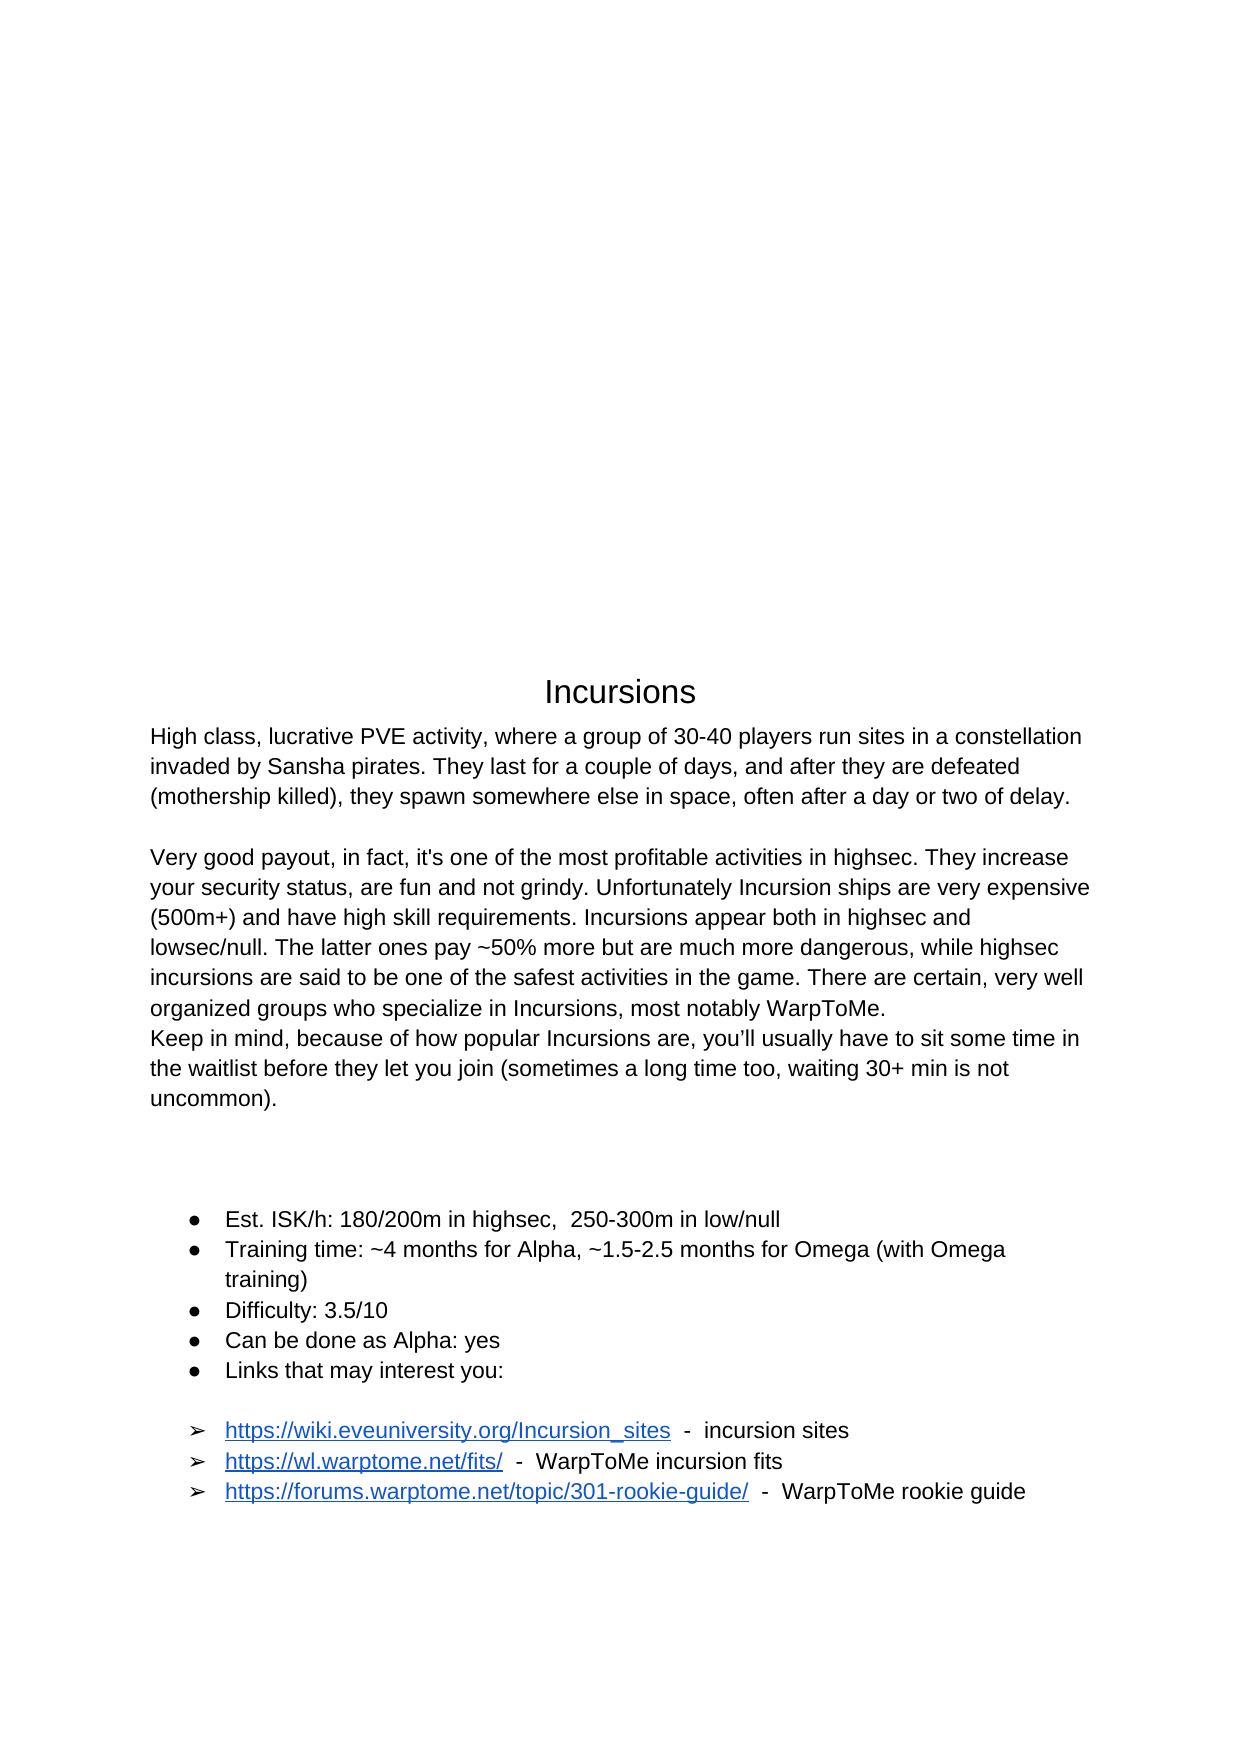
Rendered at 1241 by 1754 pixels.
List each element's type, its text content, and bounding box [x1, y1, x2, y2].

text Keep in mind, because of how popular Incursions are, you’ll usually have to sit some time in the waitlist before they let you join (sometimes a long time too, waiting 30+ min is not uncommon). [150, 1025, 1090, 1111]
list Difficulty: 3.5/10 [187, 1297, 1090, 1323]
list https://wiki.eveuniversity.org/Incursion_sites - incursion sites [187, 1417, 1090, 1444]
text High class, lucrative PVE activity, where a group of 30-40 players run sites in a constellation invaded by Sansha pirates. They last for a couple of days, and after they are defeated (mothership killed), they spawn somewhere else in space, often after a day or two of delay. [150, 723, 1090, 809]
text Very good payout, in fact, it's one of the most profitable activities in highsec. They increase your security status, are fun and not grindy. Unfortunately Incursion ships are very expensive (500m+) and have high skill requirements. Incursions appear both in highsec and lowsec/null. The latter ones pay ~50% more but are much more dangerous, while highsec incursions are said to be one of the safest activities in the game. There are certain, very well organized groups who specialize in Incursions, most notably WarpToMe. [150, 843, 1090, 1021]
list https://forums.warptome.net/topic/301-rookie-guide/ - WarpToMe rookie guide [187, 1478, 1090, 1504]
list Links that may interest you: [187, 1357, 1090, 1383]
list Est. ISK/h: 180/200m in highsec, 250-300m in low/null [187, 1206, 1090, 1232]
list Can be done as Alpha: yes [187, 1327, 1090, 1353]
list Training time: ~4 months for Alpha, ~1.5-2.5 months for Omega (with Omega training) [187, 1236, 1090, 1293]
subtitle Incursions [150, 672, 1090, 710]
list https://wl.warptome.net/fits/ - WarpToMe incursion fits [187, 1448, 1090, 1474]
